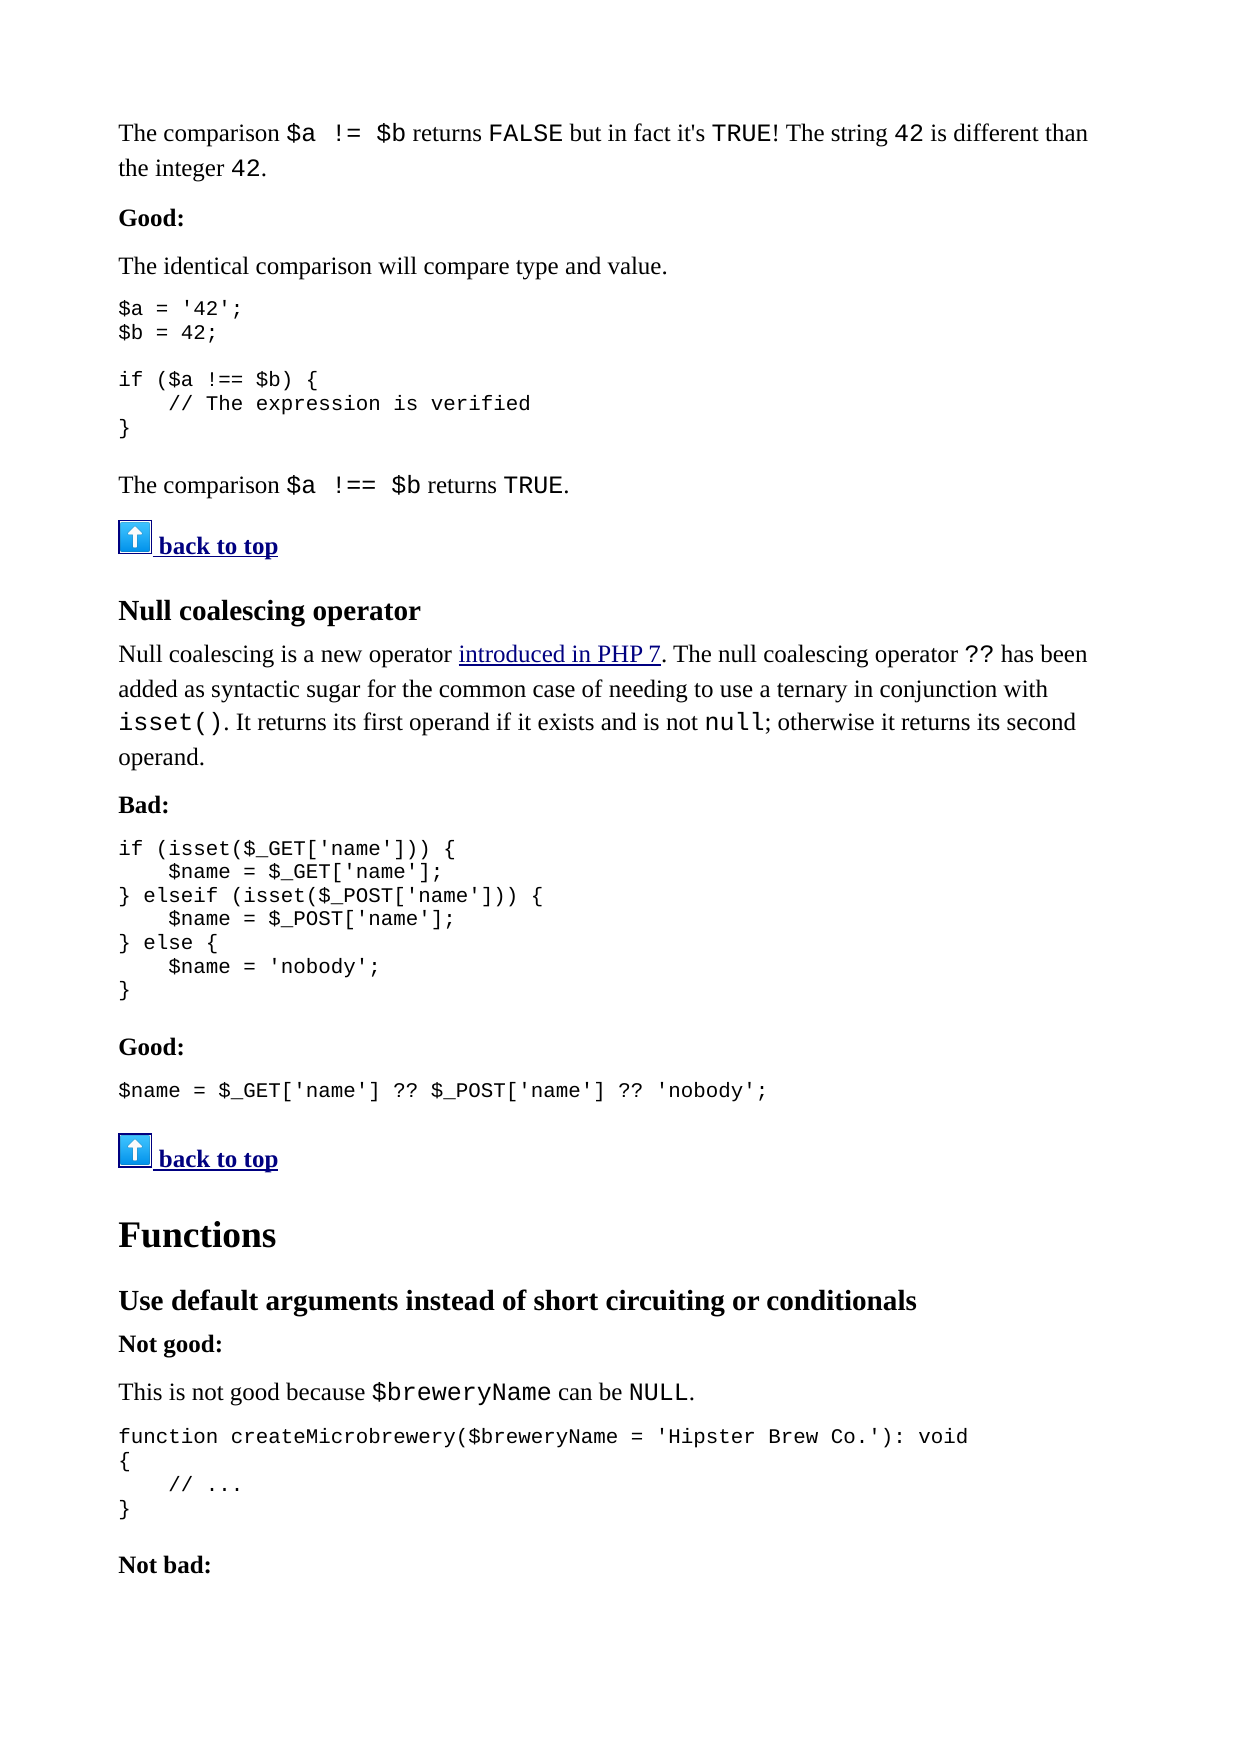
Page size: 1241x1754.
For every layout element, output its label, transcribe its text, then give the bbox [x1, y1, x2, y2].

subtitle Use default arguments instead of short circuiting or conditionals [118, 1283, 1122, 1316]
text Good: [118, 203, 1122, 232]
subtitle Null coalescing operator [118, 593, 1122, 627]
text back to top [118, 520, 1122, 559]
text $name = 'nobody'; [118, 956, 1122, 979]
text Not good: [118, 1329, 1122, 1358]
text $name = $_POST['name']; [118, 908, 1122, 932]
text { [118, 1450, 1122, 1474]
text $b = 42; [118, 322, 1122, 346]
text $name = $_GET['name'] ?? $_POST['name'] ?? 'nobody'; [118, 1080, 1122, 1104]
text $name = $_GET['name']; [118, 861, 1122, 885]
text } elseif (isset($_POST['name'])) { [118, 885, 1122, 908]
text The comparison $a !== $b returns TRUE. [118, 470, 1122, 501]
text } [118, 417, 1122, 440]
text Good: [118, 1032, 1122, 1061]
text Bad: [118, 790, 1122, 819]
text // The expression is verified [118, 393, 1122, 417]
text function createMicrobrewery($breweryName = 'Hipster Brew Co.'): void [118, 1427, 1122, 1450]
text Not bad: [118, 1551, 1122, 1579]
text The identical comparison will compare type and value. [118, 251, 1122, 279]
text } [118, 979, 1122, 1003]
subtitle Functions [118, 1213, 1122, 1256]
text if ($a !== $b) { [118, 369, 1122, 393]
text // ... [118, 1474, 1122, 1497]
picture [120, 1135, 151, 1166]
text $a = '42'; [118, 298, 1122, 322]
picture [120, 521, 151, 553]
text This is not good because $breweryName can be NULL. [118, 1377, 1122, 1407]
text back to top [118, 1133, 1122, 1173]
text if (isset($_GET['name'])) { [118, 837, 1122, 861]
text } else { [118, 932, 1122, 956]
text Null coalescing is a new operator introduced in PHP 7. The null coalescing operator ?? has been added as syntactic sugar for the common case of needing to use a ternary in conjunction with isset(). It returns its first operand if it exists and is not null; otherwise it returns its second operand. [118, 639, 1122, 771]
text } [118, 1497, 1122, 1521]
text The comparison $a != $b returns FALSE but in fact it's TRUE! The string 42 is different than the integer 42. [118, 118, 1122, 184]
